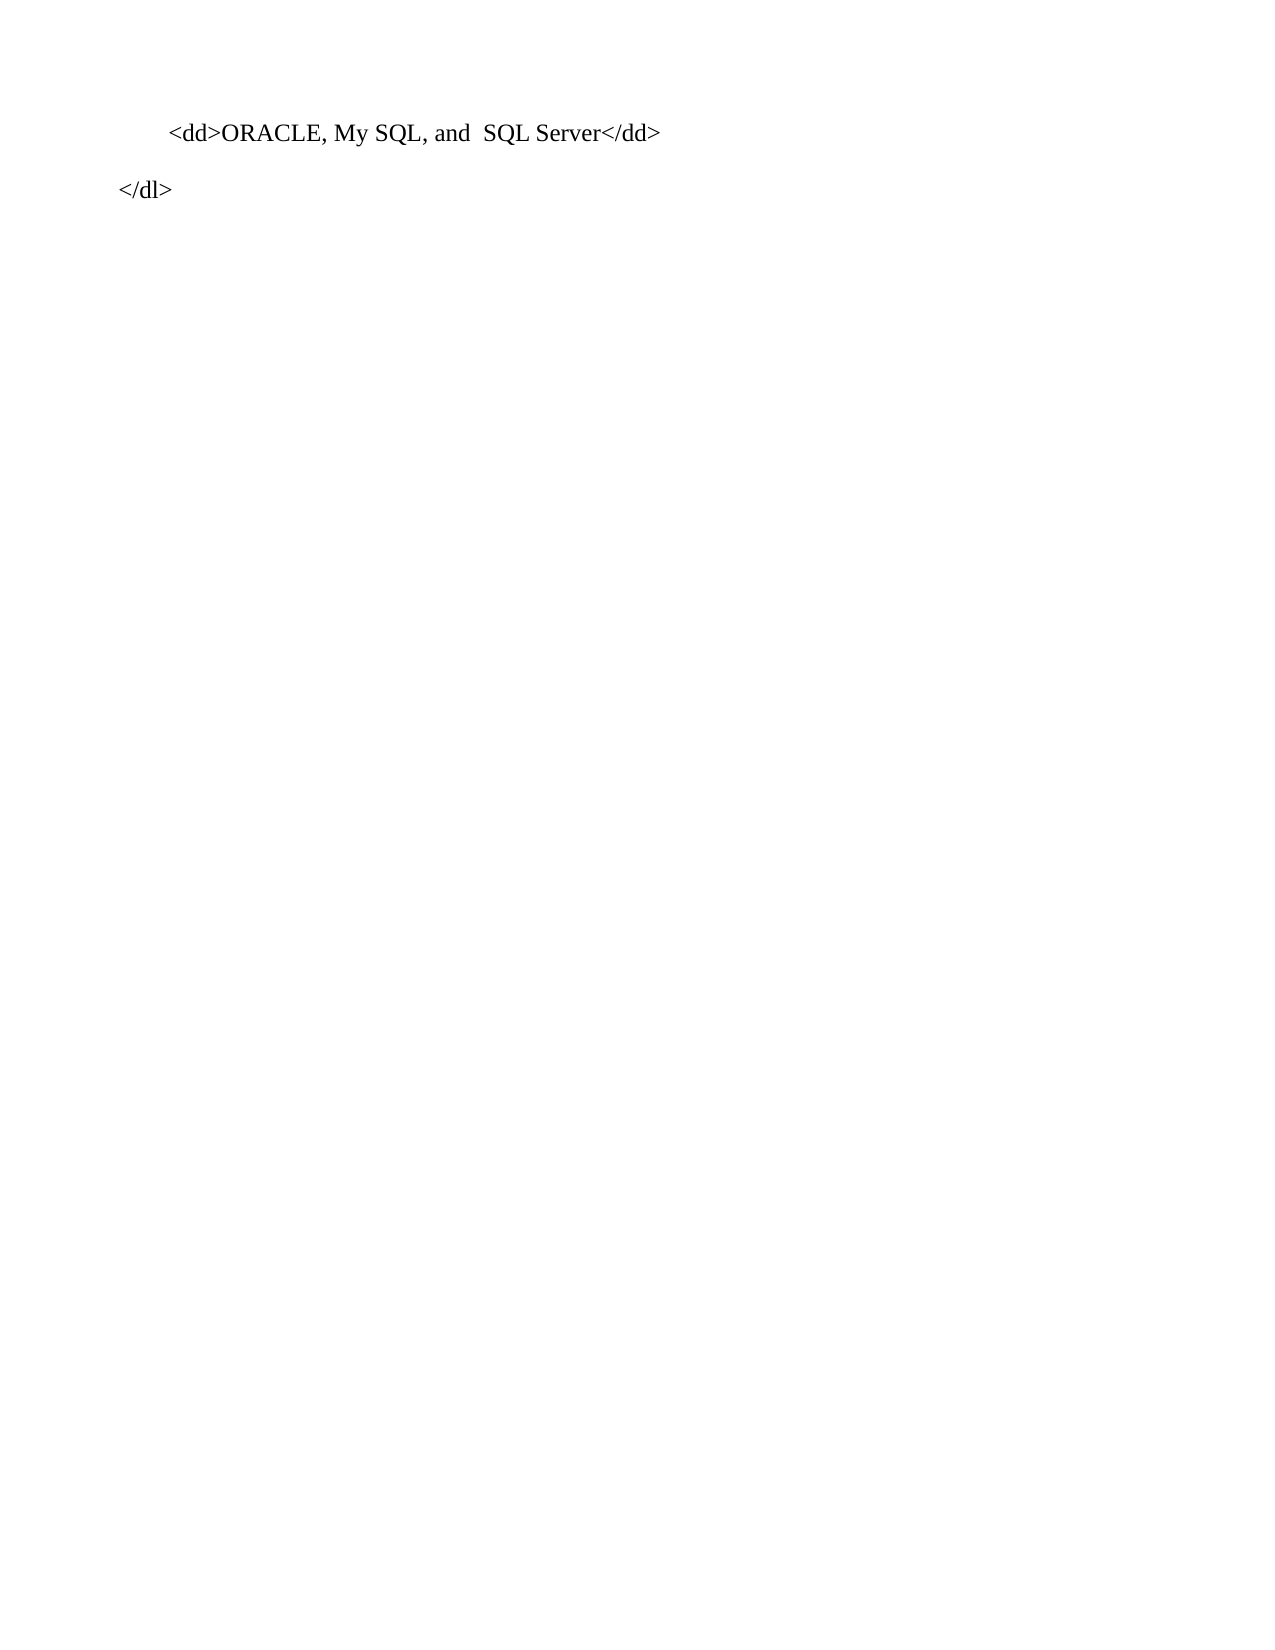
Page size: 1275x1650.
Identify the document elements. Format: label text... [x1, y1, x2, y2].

text </dl> [118, 176, 1157, 204]
text <dd>ORACLE, My SQL, and SQL Server</dd> [118, 118, 1157, 147]
